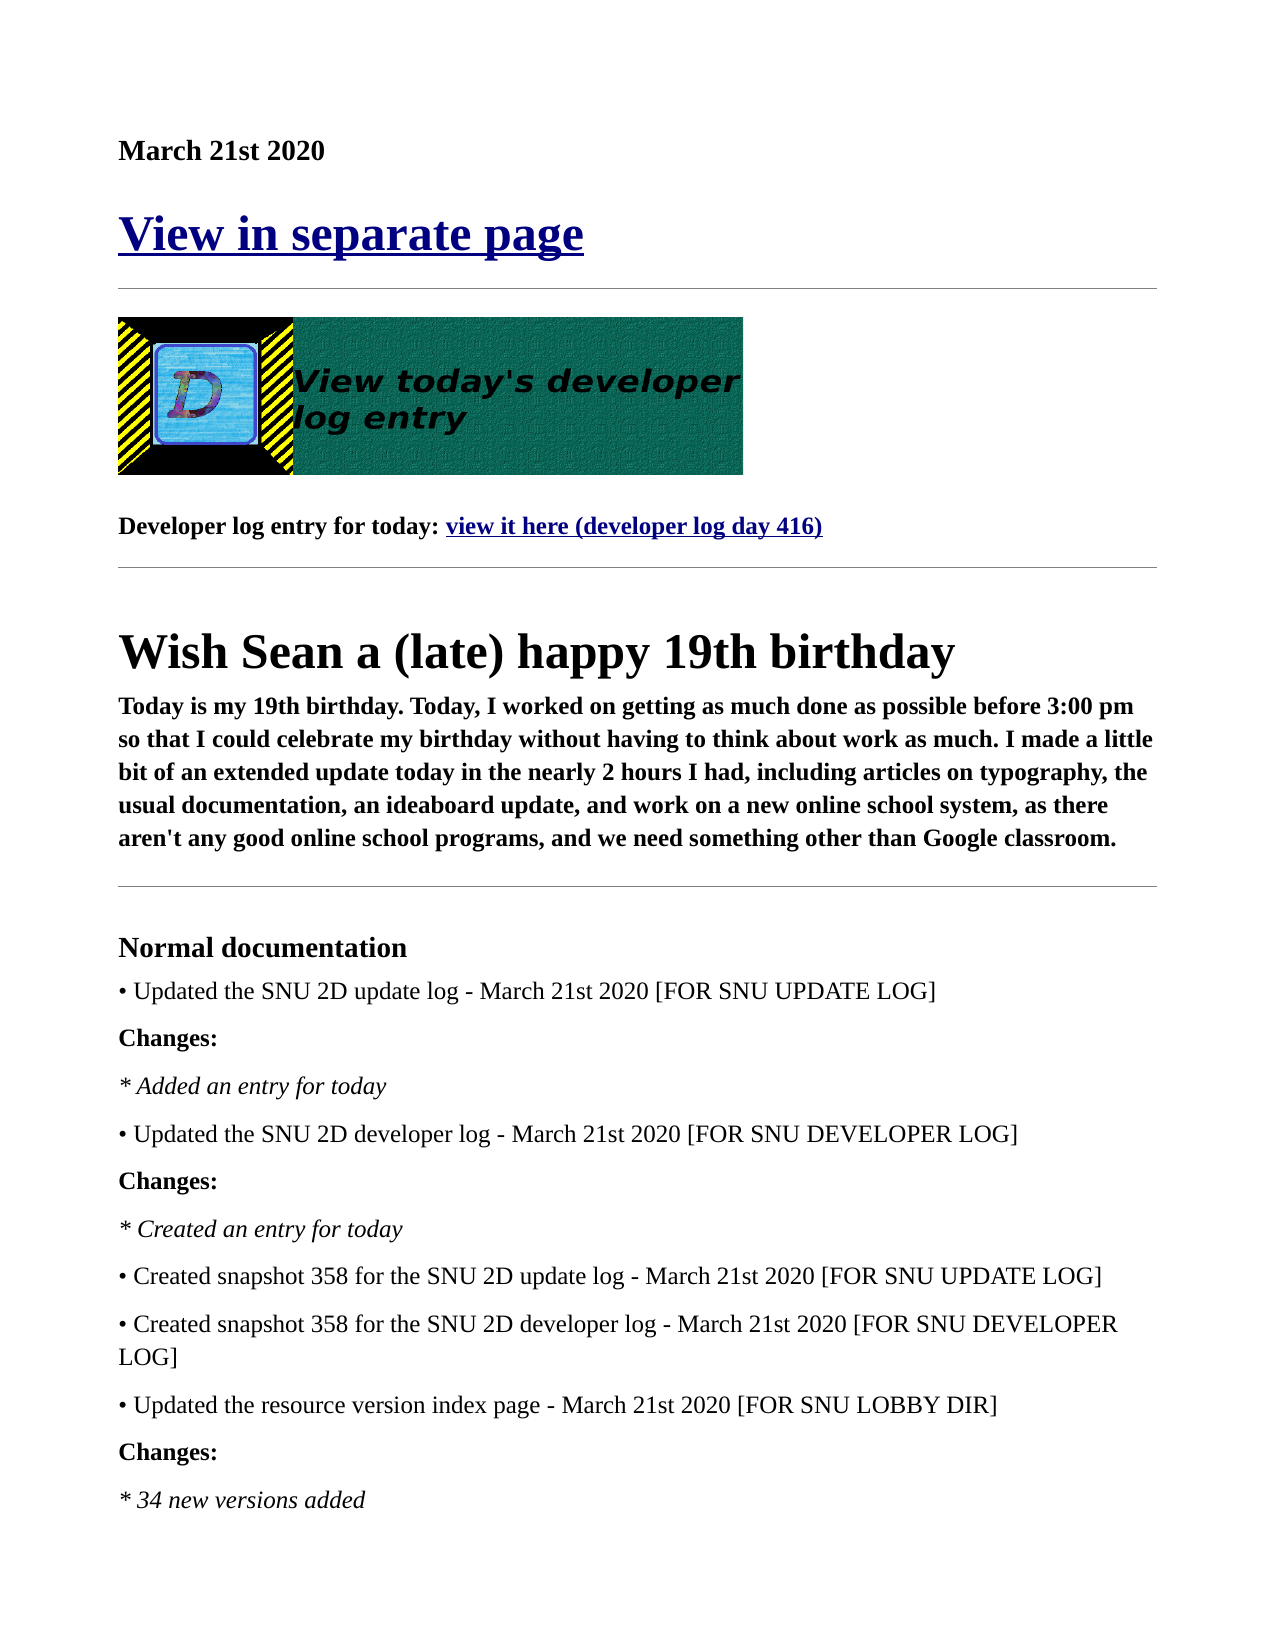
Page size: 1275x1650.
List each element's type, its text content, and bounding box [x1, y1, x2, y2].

picture [118, 317, 744, 475]
subtitle Developer log entry for today: view it here (developer log day 416) [118, 511, 1157, 540]
text • Updated the resource version index page - March 21st 2020 [FOR SNU LOBBY DIR] [118, 1390, 1157, 1418]
text Today is my 19th birthday. Today, I worked on getting as much done as possible before 3:00 pm so that I could celebrate my birthday without having to think about work as much. I made a little bit of an extended update today in the nearly 2 hours I had, including articles on typography, the usual documentation, an ideaboard update, and work on a new online school system, as there aren't any good online school programs, and we need something other than Google classroom. [118, 691, 1157, 852]
text Changes: [118, 1437, 1157, 1466]
text • Created snapshot 358 for the SNU 2D update log - March 21st 2020 [FOR SNU UPDATE LOG] [118, 1261, 1157, 1290]
text * Created an entry for today [118, 1214, 1157, 1243]
text • Updated the SNU 2D developer log - March 21st 2020 [FOR SNU DEVELOPER LOG] [118, 1119, 1157, 1147]
text * Added an entry for today [118, 1071, 1157, 1100]
subtitle March 21st 2020 [118, 133, 1157, 166]
text • Created snapshot 358 for the SNU 2D developer log - March 21st 2020 [FOR SNU DEVELOPER LOG] [118, 1309, 1157, 1371]
text * 34 new versions added [118, 1485, 1157, 1514]
text • Updated the SNU 2D update log - March 21st 2020 [FOR SNU UPDATE LOG] [118, 976, 1157, 1004]
subtitle Normal documentation [118, 930, 1157, 963]
subtitle View in separate page [118, 204, 1157, 261]
text Changes: [118, 1166, 1157, 1195]
subtitle Wish Sean a (late) happy 19th birthday [118, 621, 1157, 679]
text Changes: [118, 1023, 1157, 1052]
